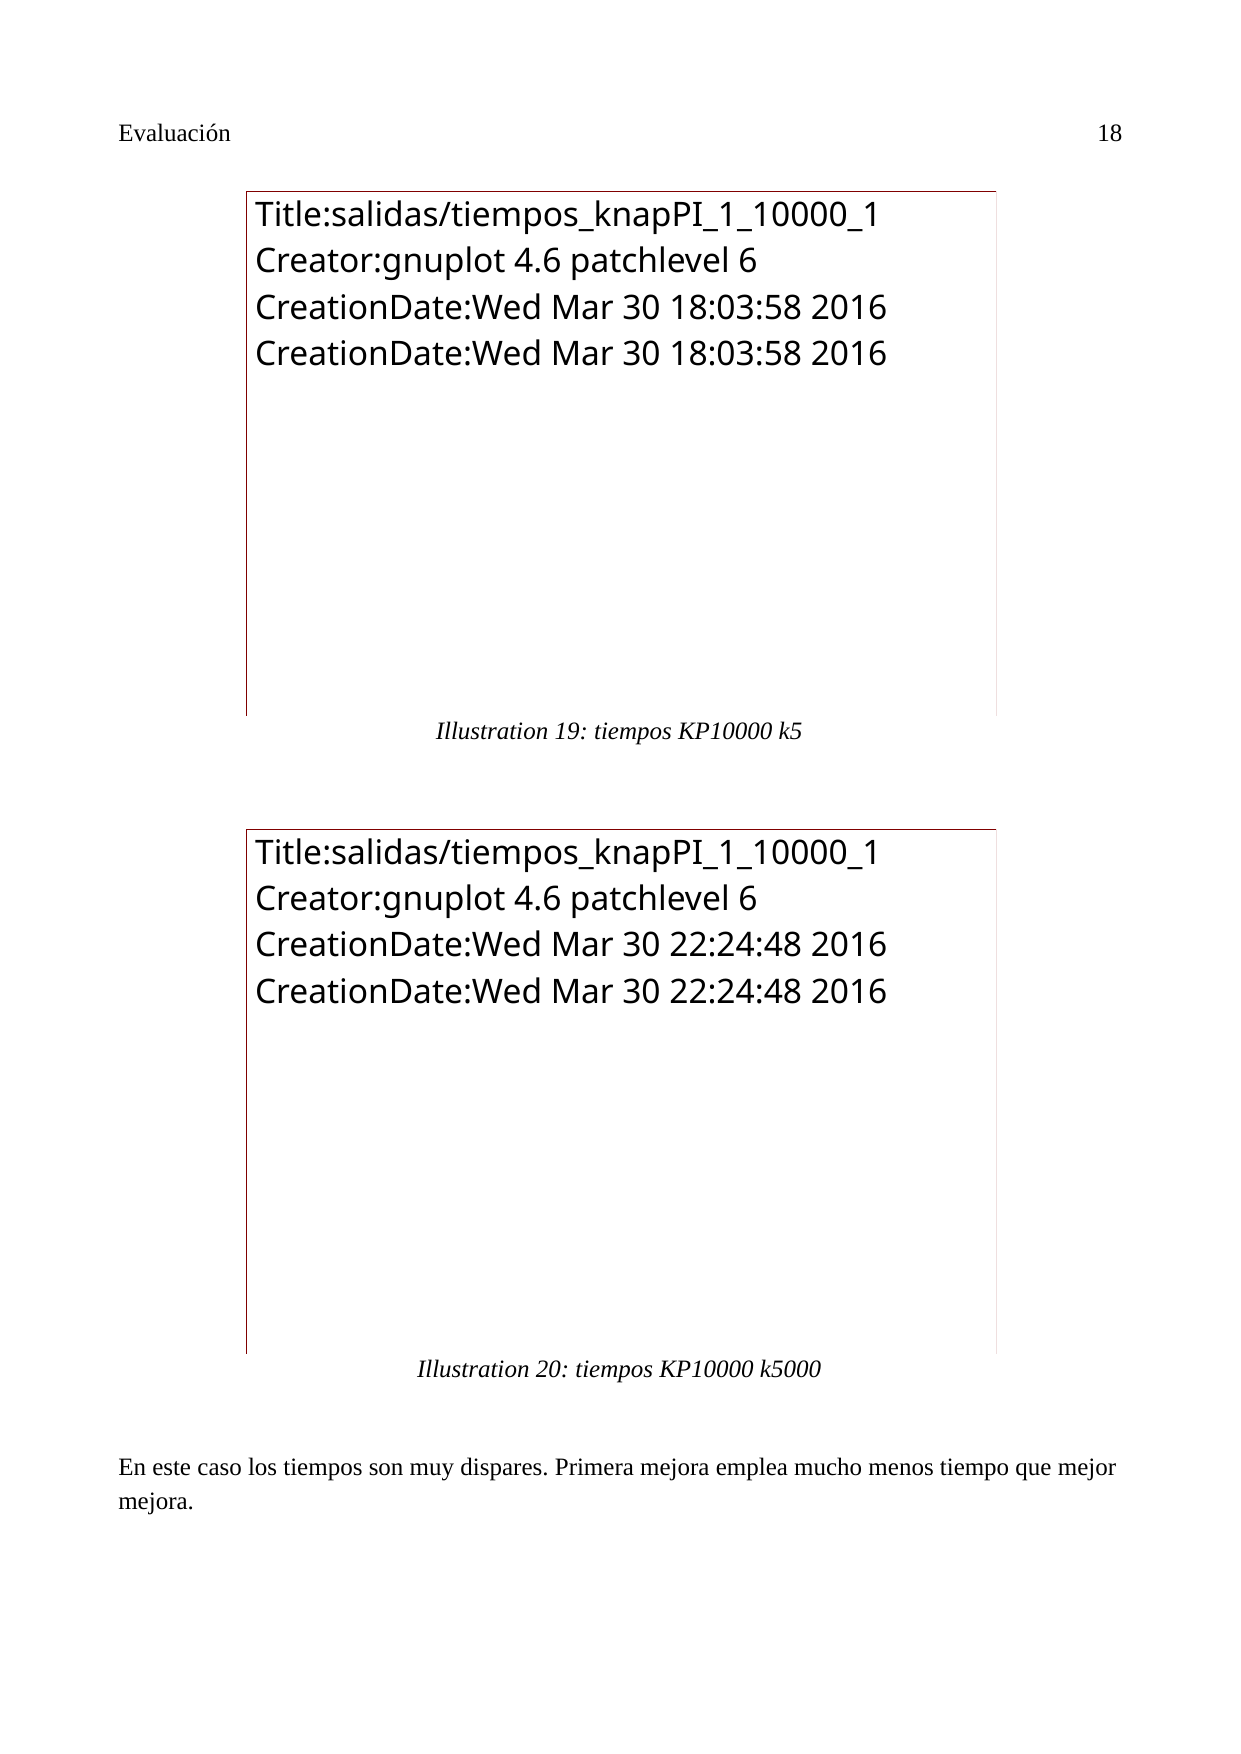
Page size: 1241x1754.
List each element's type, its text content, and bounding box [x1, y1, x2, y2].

text Illustration 20: tiempos KP10000 k5000 [244, 827, 996, 1382]
text En este caso los tiempos son muy dispares. Primera mejora emplea mucho menos tiempo que mejor mejora. [118, 1452, 1122, 1515]
text Illustration 19: tiempos KP10000 k5 [244, 189, 996, 745]
